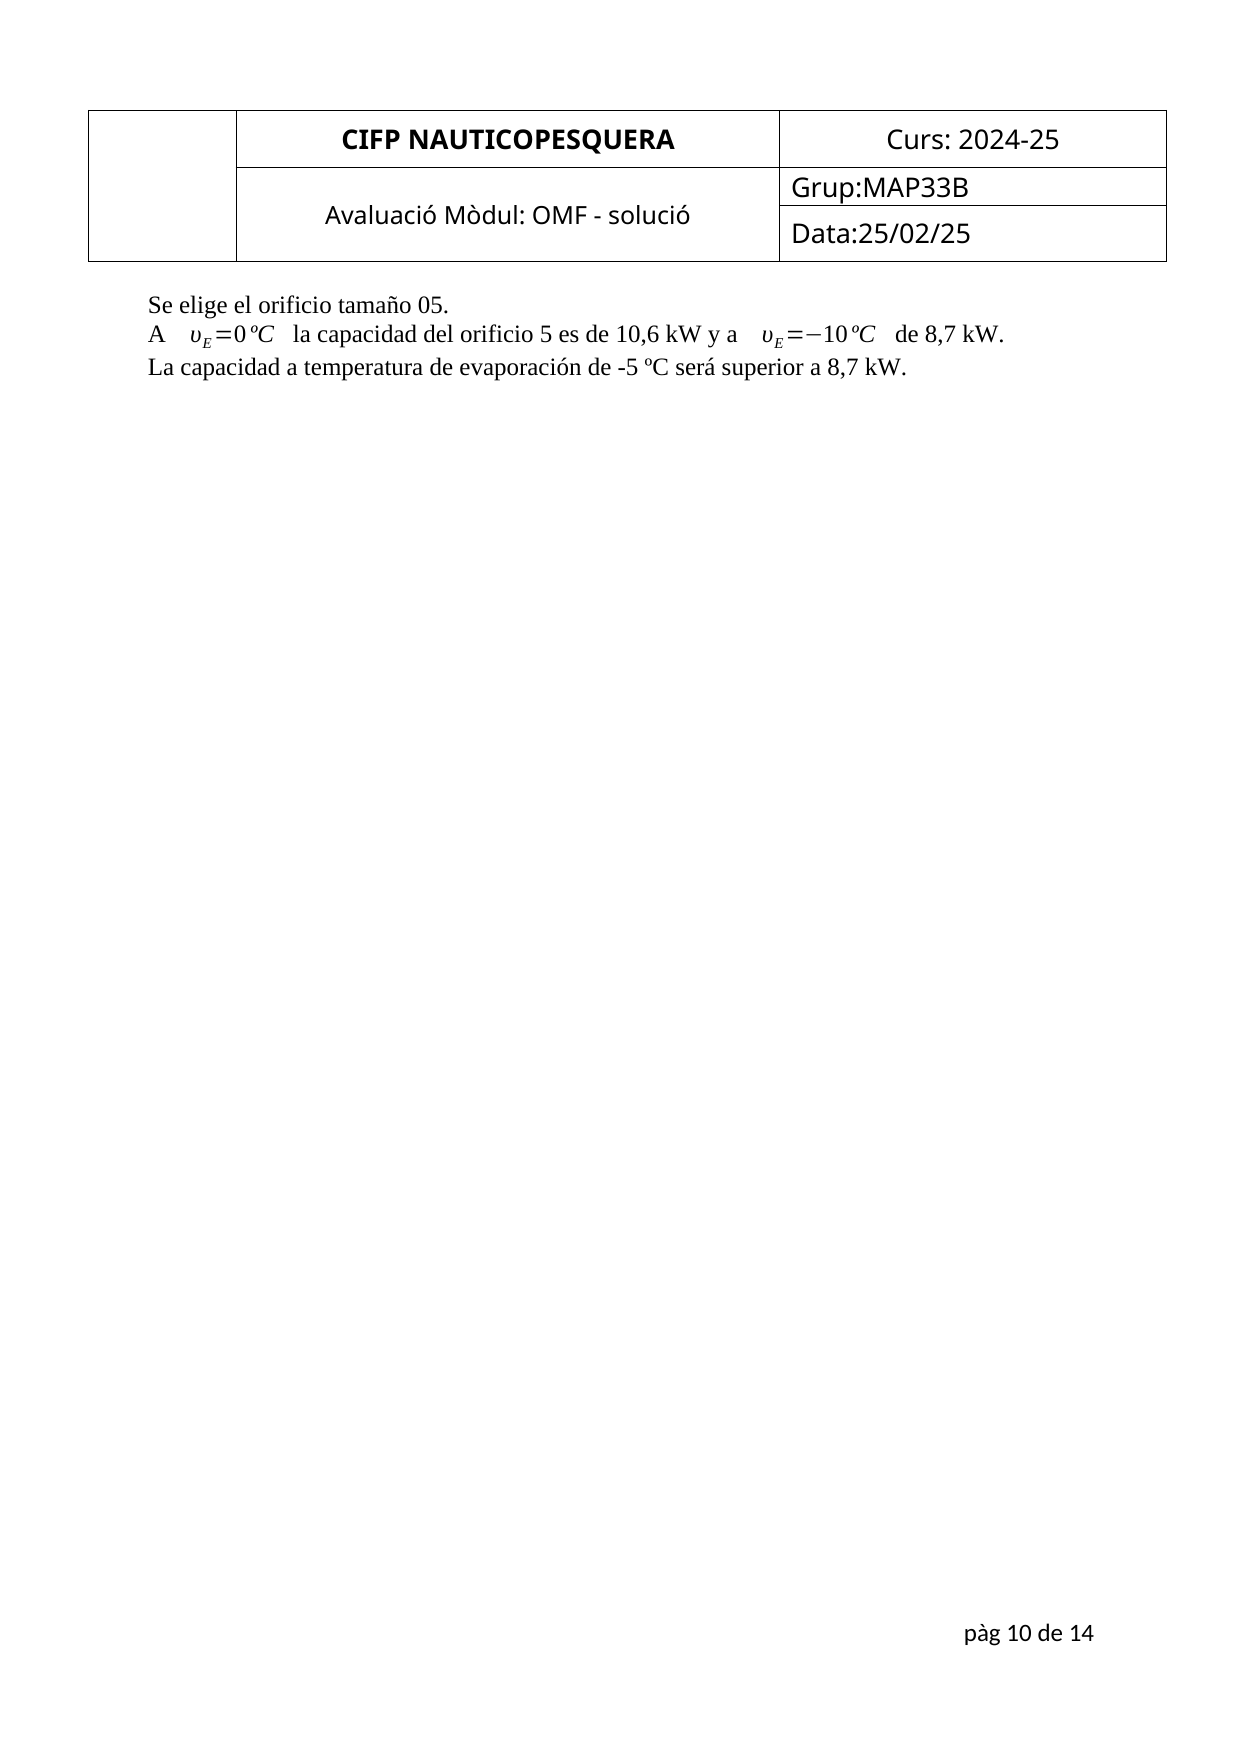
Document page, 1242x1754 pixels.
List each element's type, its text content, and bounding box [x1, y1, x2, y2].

text Se elige el orificio tamaño 05. [148, 290, 1094, 319]
text La capacidad a temperatura de evaporación de -5 ºC será superior a 8,7 kW. [148, 352, 1094, 380]
text A la capacidad del orificio 5 es de 10,6 kW y a de 8,7 kW. [148, 319, 1094, 352]
